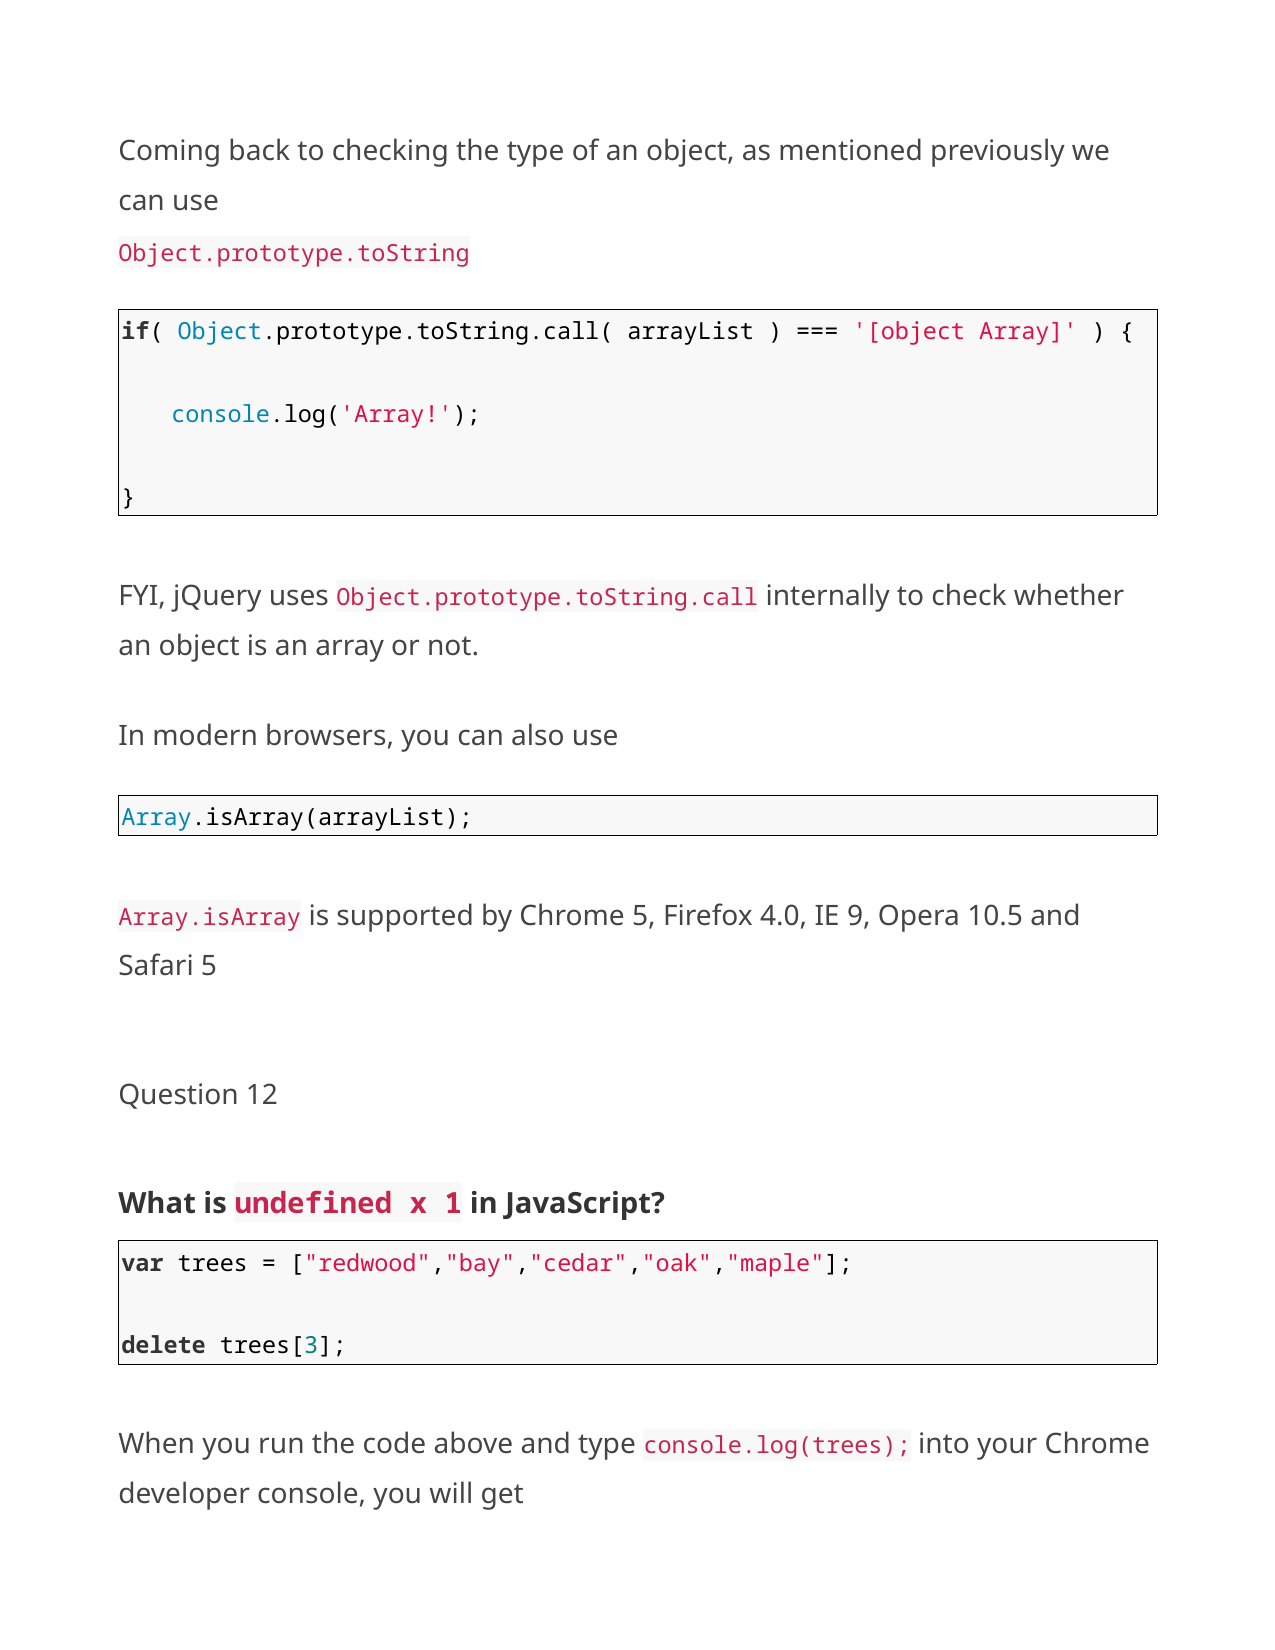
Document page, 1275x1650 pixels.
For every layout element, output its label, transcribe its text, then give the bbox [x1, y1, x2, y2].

text console.log('Array!'); [119, 392, 1157, 429]
subtitle What is undefined x 1 in JavaScript? [118, 1162, 1157, 1222]
text var trees = ["redwood","bay","cedar","oak","maple"]; [119, 1241, 1157, 1278]
text } [119, 474, 1157, 515]
text When you run the code above and type console.log(trees); into your Chrome developer console, you will get [118, 1412, 1157, 1512]
text In modern browsers, you can also use [118, 704, 1157, 754]
text FYI, jQuery uses Object.prototype.toString.call internally to check whether an object is an array or not. [118, 563, 1157, 663]
text if( Object.prototype.toString.call( arrayList ) === '[object Array]' ) { [119, 310, 1157, 346]
text Coming back to checking the type of an object, as mentioned previously we can use Object.prototype.toString [118, 118, 1157, 268]
text Array.isArray(arrayList); [119, 796, 1157, 835]
text Array.isArray is supported by Chrome 5, Firefox 4.0, IE 9, Opera 10.5 and Safari 5 [118, 883, 1157, 983]
subtitle Question 12 [118, 1024, 1157, 1112]
text delete trees[3]; [119, 1323, 1157, 1364]
